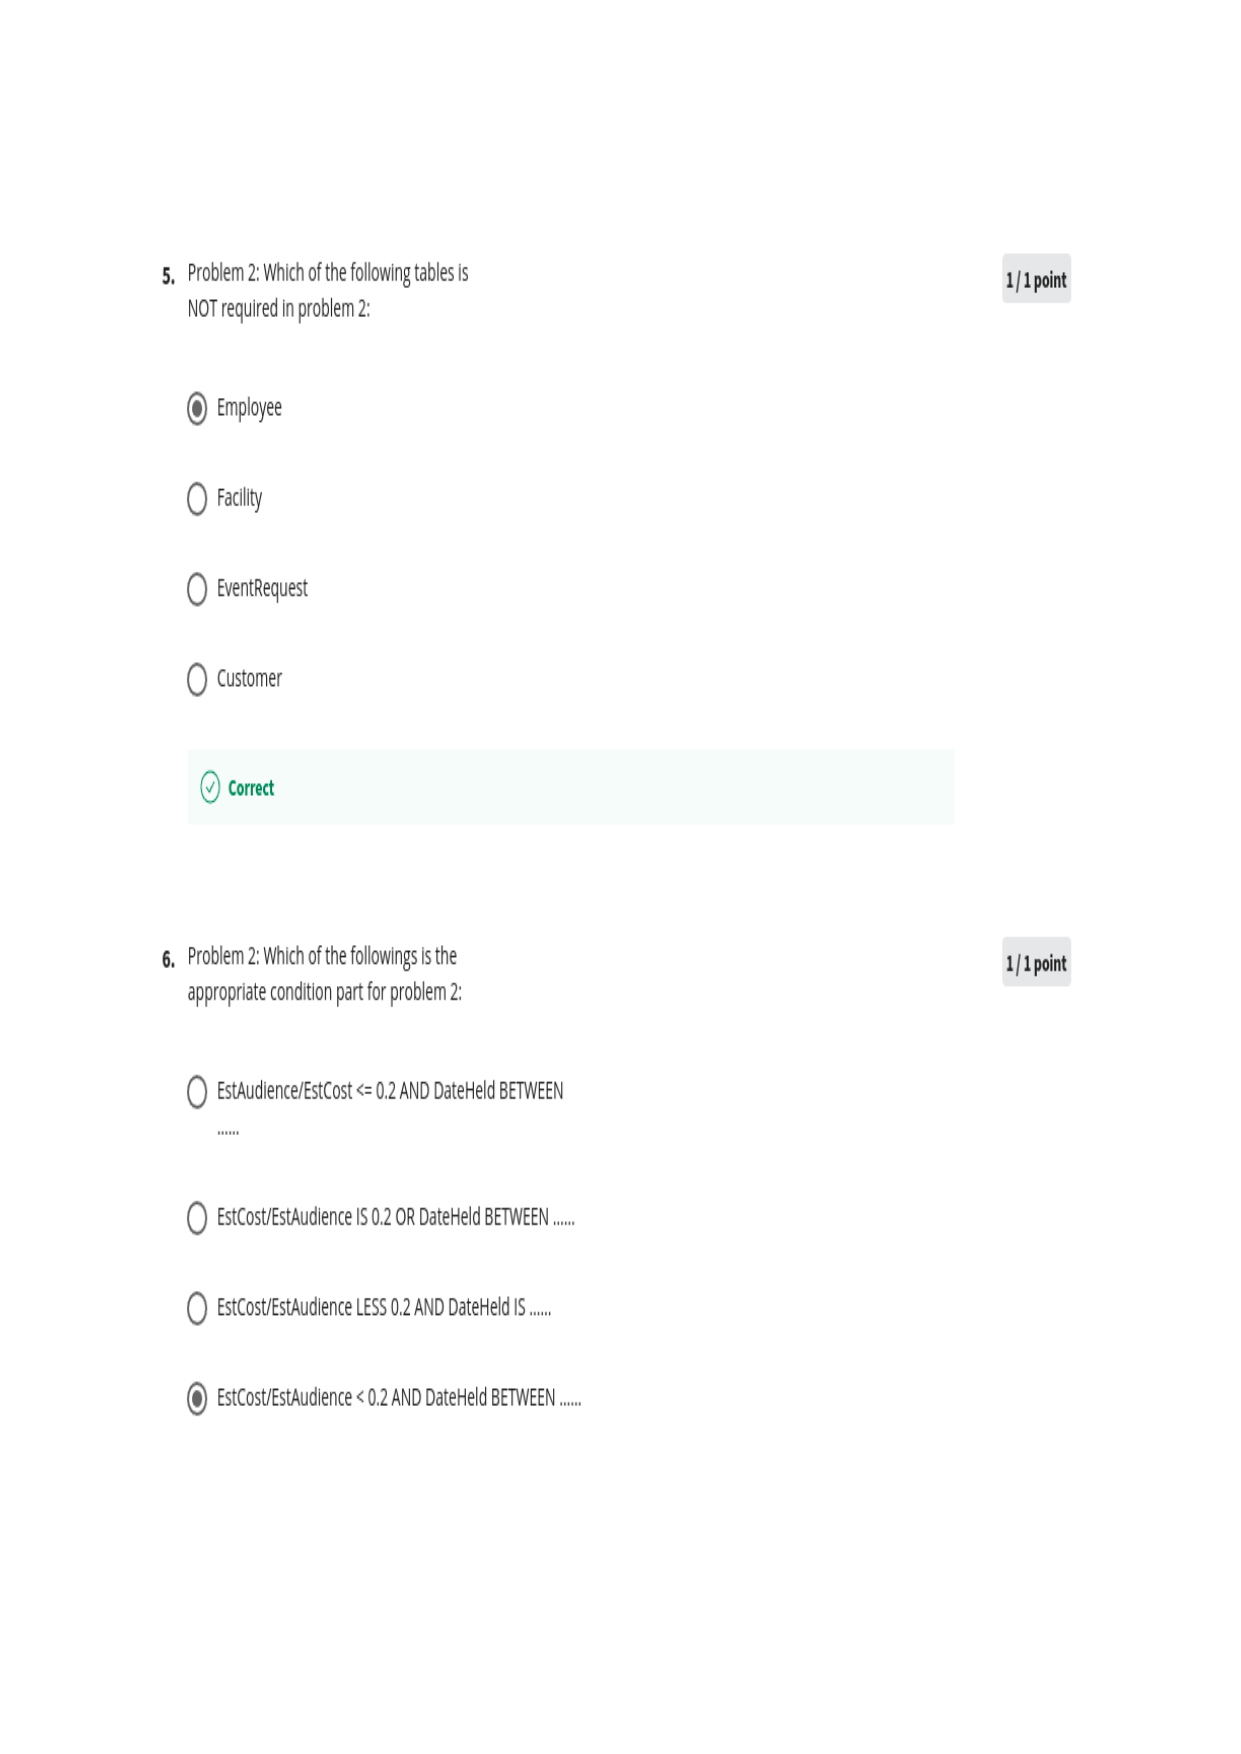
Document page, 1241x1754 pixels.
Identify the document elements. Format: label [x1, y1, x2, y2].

picture [118, 213, 1123, 1469]
